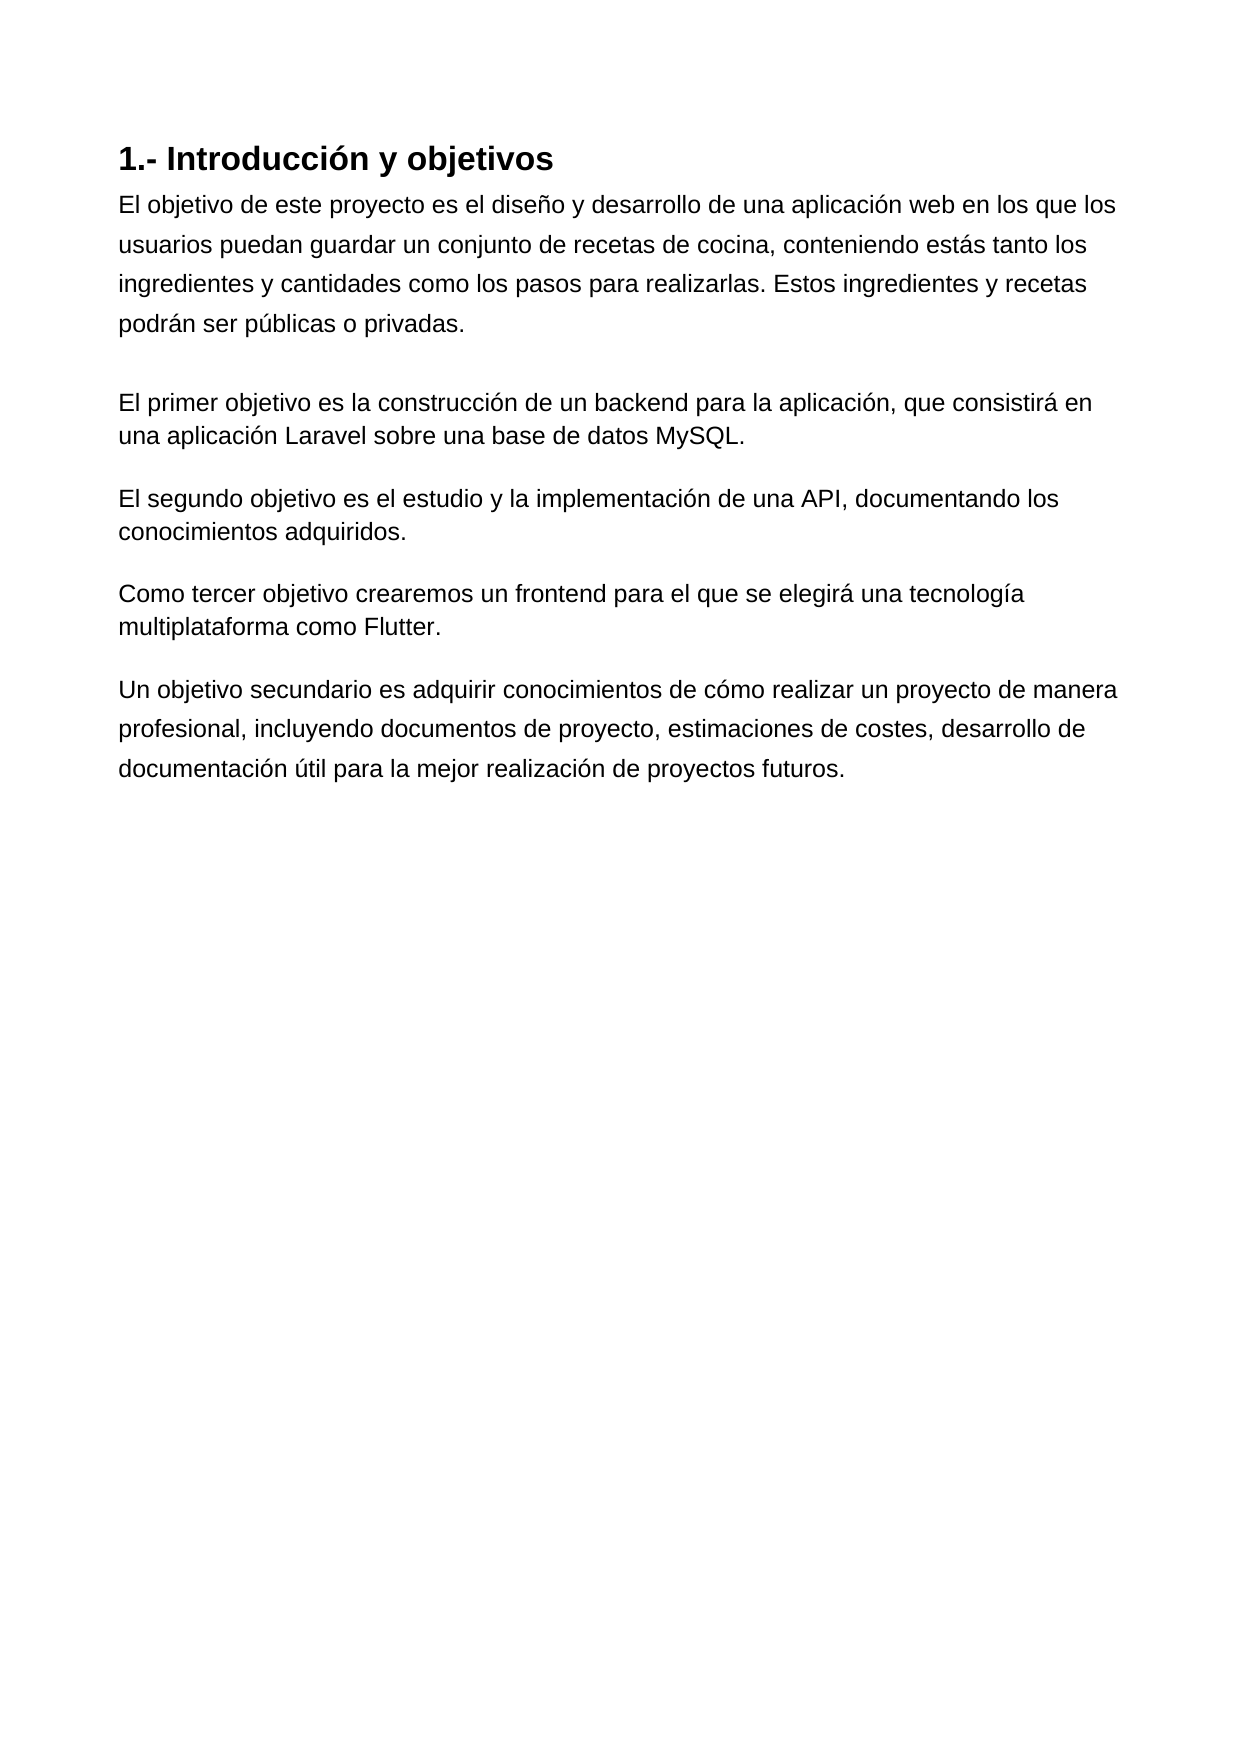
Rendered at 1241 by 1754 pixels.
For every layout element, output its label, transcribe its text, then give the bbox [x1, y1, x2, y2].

text El primer objetivo es la construcción de un backend para la aplicación, que consistirá en una aplicación Laravel sobre una base de datos MySQL. [118, 388, 1122, 450]
text El objetivo de este proyecto es el diseño y desarrollo de una aplicación web en los que los usuarios puedan guardar un conjunto de recetas de cocina, conteniendo estás tanto los ingredientes y cantidades como los pasos para realizarlas. Estos ingredientes y recetas podrán ser públicas o privadas. [118, 190, 1122, 338]
text El segundo objetivo es el estudio y la implementación de una API, documentando los conocimientos adquiridos. [118, 483, 1122, 545]
text Como tercer objetivo crearemos un frontend para el que se elegirá una tecnología multiplataforma como Flutter. [118, 579, 1122, 641]
text Un objetivo secundario es adquirir conocimientos de cómo realizar un proyecto de manera profesional, incluyendo documentos de proyecto, estimaciones de costes, desarrollo de documentación útil para la mejor realización de proyectos futuros. [118, 674, 1122, 782]
subtitle 1.- Introducción y objetivos [118, 139, 1122, 178]
